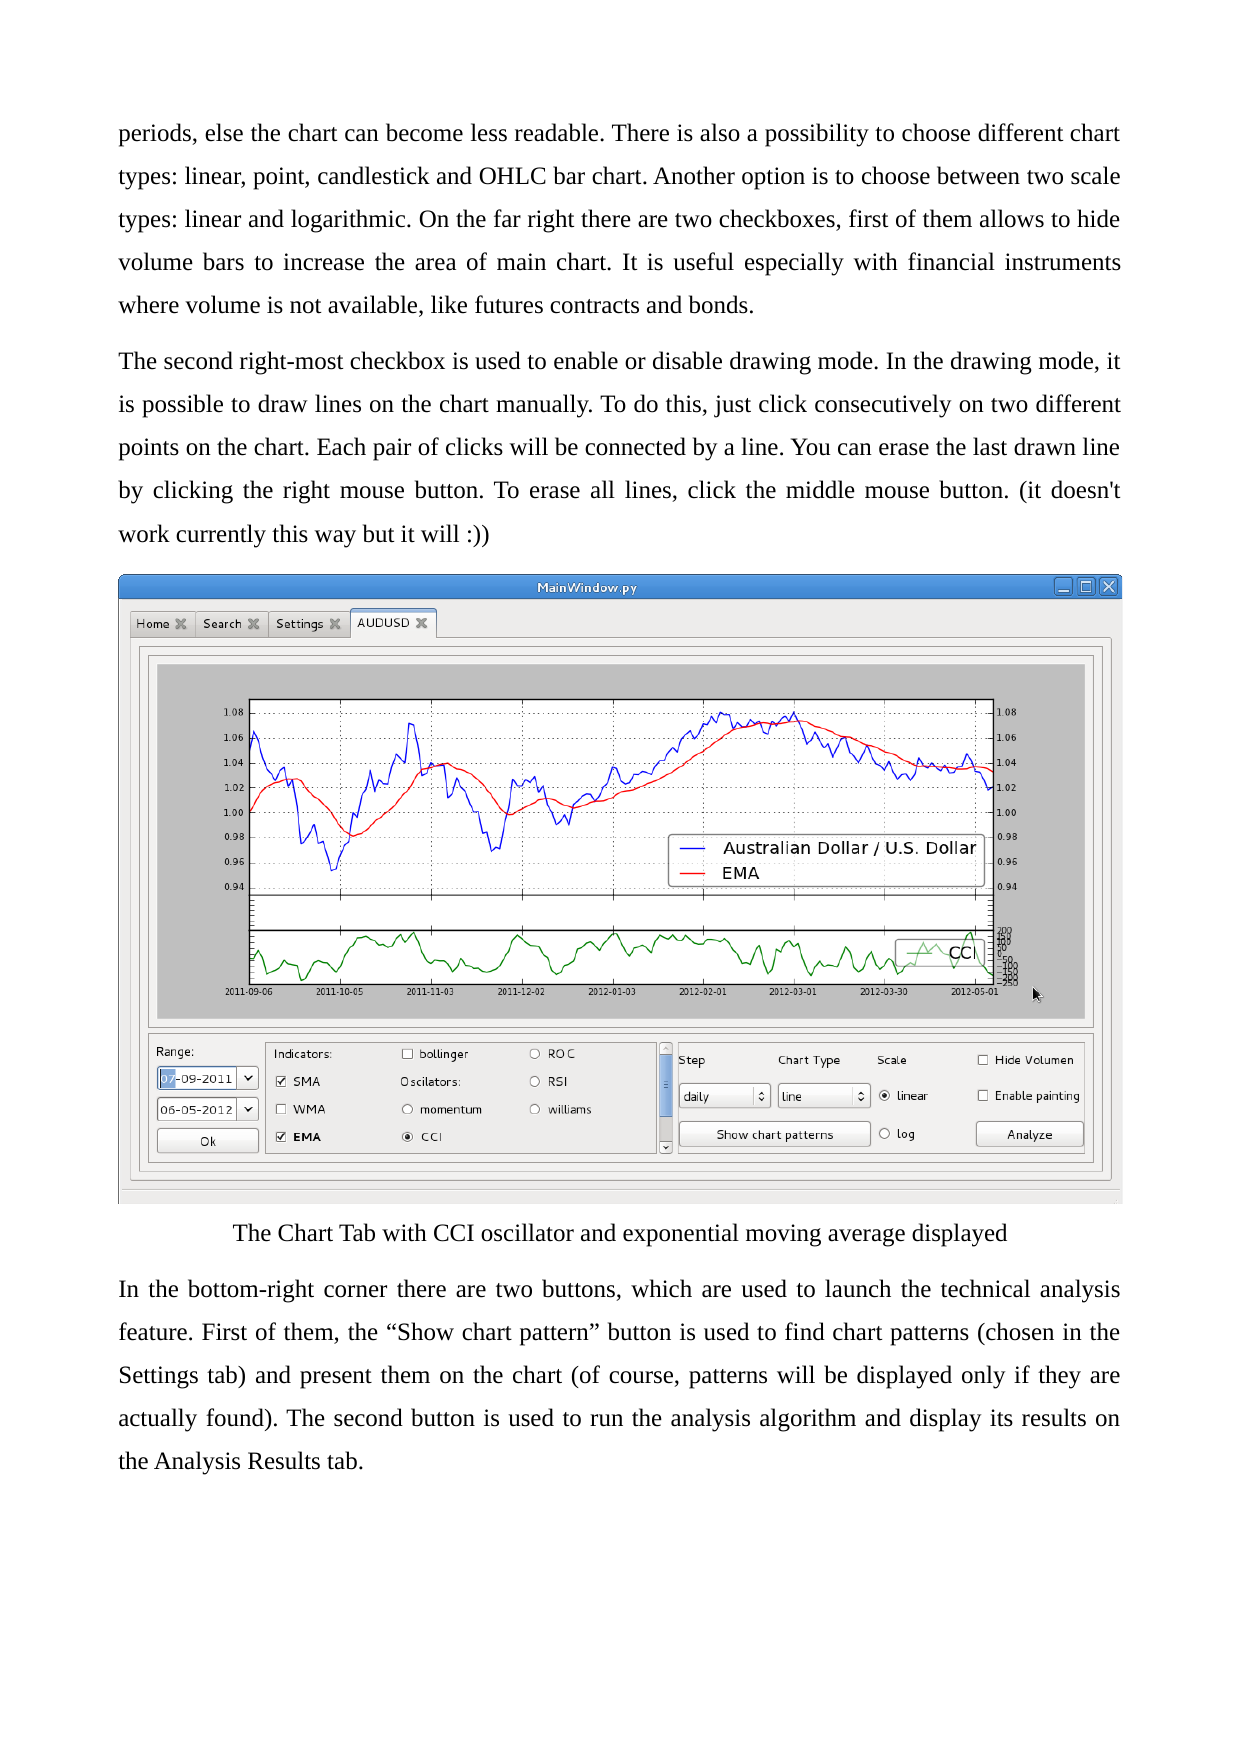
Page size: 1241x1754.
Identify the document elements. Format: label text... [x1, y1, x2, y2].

text The Chart Tab with CCI oscillator and exponential moving average displayed [118, 1204, 1122, 1247]
text The second right-most checkbox is used to enable or disable drawing mode. In the drawing mode, it is possible to draw lines on the chart manually. To do this, just click consecutively on two different points on the chart. Each pair of clicks will be connected by a line. You can erase the last drawn line by clicking the right mouse button. To erase all lines, click the middle mouse button. (it doesn't work currently this way but it will :)) [118, 346, 1122, 547]
picture [118, 574, 1123, 1204]
text periods, else the chart can become less readable. There is also a possibility to choose different chart types: linear, point, candlestick and OHLC bar chart. Another option is to choose between two scale types: linear and logarithmic. On the far right there are two checkboxes, first of them allows to hide volume bars to increase the area of main chart. It is useful especially with financial instruments where volume is not available, like futures contracts and bonds. [118, 118, 1122, 319]
text In the bottom-right corner there are two buttons, which are used to launch the technical analysis feature. First of them, the “Show chart pattern” button is used to find chart patterns (chosen in the Settings tab) and present them on the chart (of course, patterns will be displayed only if they are actually found). The second button is used to run the analysis algorithm and display its results on the Analysis Results tab. [118, 1274, 1122, 1475]
